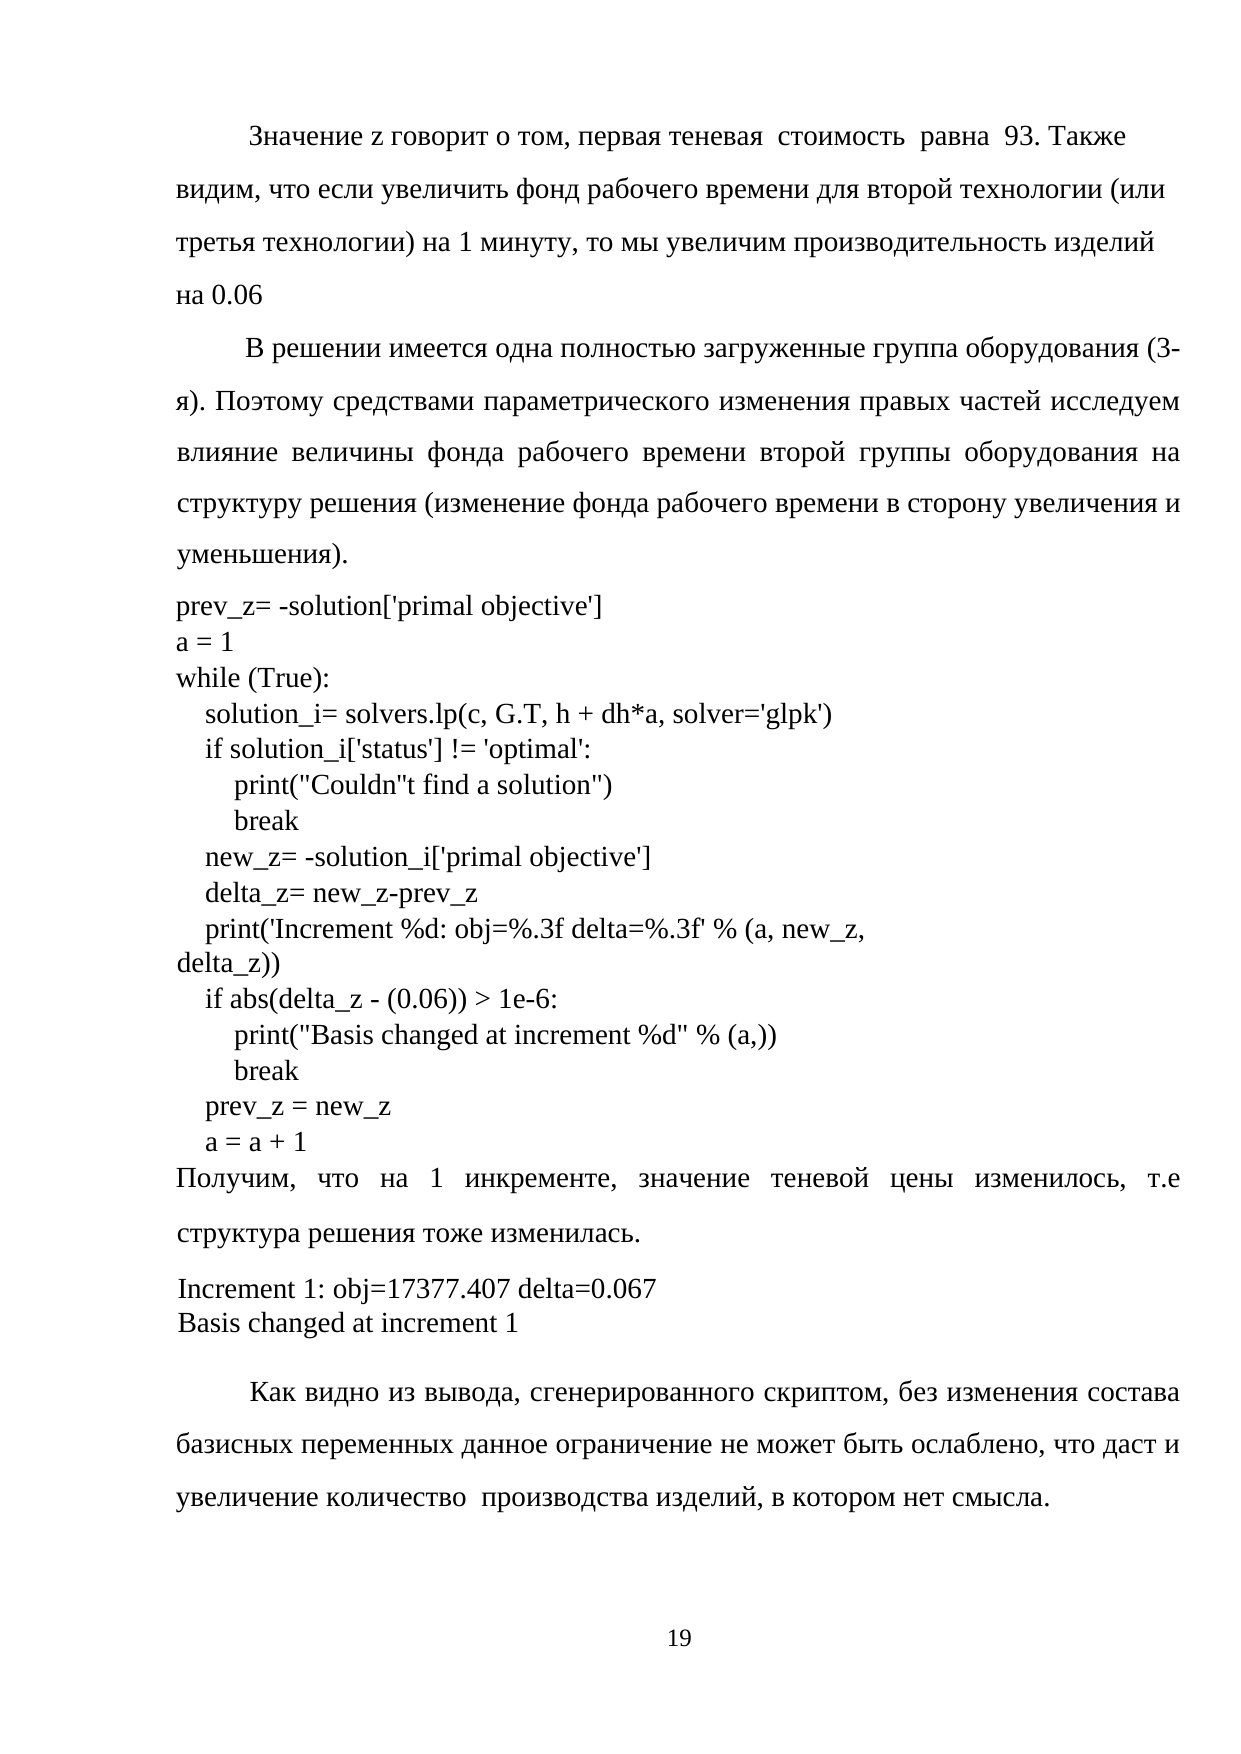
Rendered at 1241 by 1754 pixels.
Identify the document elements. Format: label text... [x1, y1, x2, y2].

text print("Couldn''t find a solution") [176, 767, 919, 801]
text delta_z= new_z-prev_z [176, 875, 919, 908]
text new_z= -solution_i['primal objective'] [176, 839, 919, 873]
text В решении имеется одна полностью загруженные группа оборудования (3- [177, 330, 1181, 363]
text prev_z= -solution['primal objective'] [176, 588, 919, 622]
text while (True): [176, 660, 919, 693]
text a = 1 [176, 624, 919, 658]
text break [176, 1053, 919, 1086]
text print("Basis changed at increment %d" % (a,)) [176, 1017, 919, 1050]
text if abs(delta_z - (0.06)) > 1e-6: [176, 981, 919, 1014]
text a = a + 1 [176, 1124, 919, 1158]
text Значение z говорит о том, первая теневая стоимость равна 93. Также видим, что если увеличить фонд рабочего времени для второй технологии (или третья технологии) на 1 минуту, то мы увеличим производительность изделий на 0.06 [176, 118, 1182, 310]
text solution_i= solvers.lp(c, G.T, h + dh*a, solver='glpk') [176, 696, 919, 729]
text print('Increment %d: obj=%.3f delta=%.3f' % (a, new_z, delta_z)) [176, 911, 919, 979]
text prev_z = new_z [176, 1088, 919, 1122]
text Basis changed at increment 1 [177, 1305, 1181, 1338]
text if solution_i['status'] != 'optimal': [176, 732, 919, 765]
text Как видно из вывода, сгенерированного скриптом, без изменения состава базисных переменных данное ограничение не может быть ослаблено, что даст и увеличение количество производства изделий, в котором нет смысла. [176, 1374, 1181, 1512]
text Получим, что на 1 инкременте, значение теневой цены изменилось, т.е структура решения тоже изменилась. [176, 1160, 1181, 1249]
text break [176, 803, 919, 837]
text Increment 1: obj=17377.407 delta=0.067 [177, 1271, 1181, 1305]
text я). Поэтому средствами параметрического изменения правых частей исследуем влияние величины фонда рабочего времени второй группы оборудования на структуру решения (изменение фонда рабочего времени в сторону увеличения и уменьшения). [176, 383, 1181, 570]
